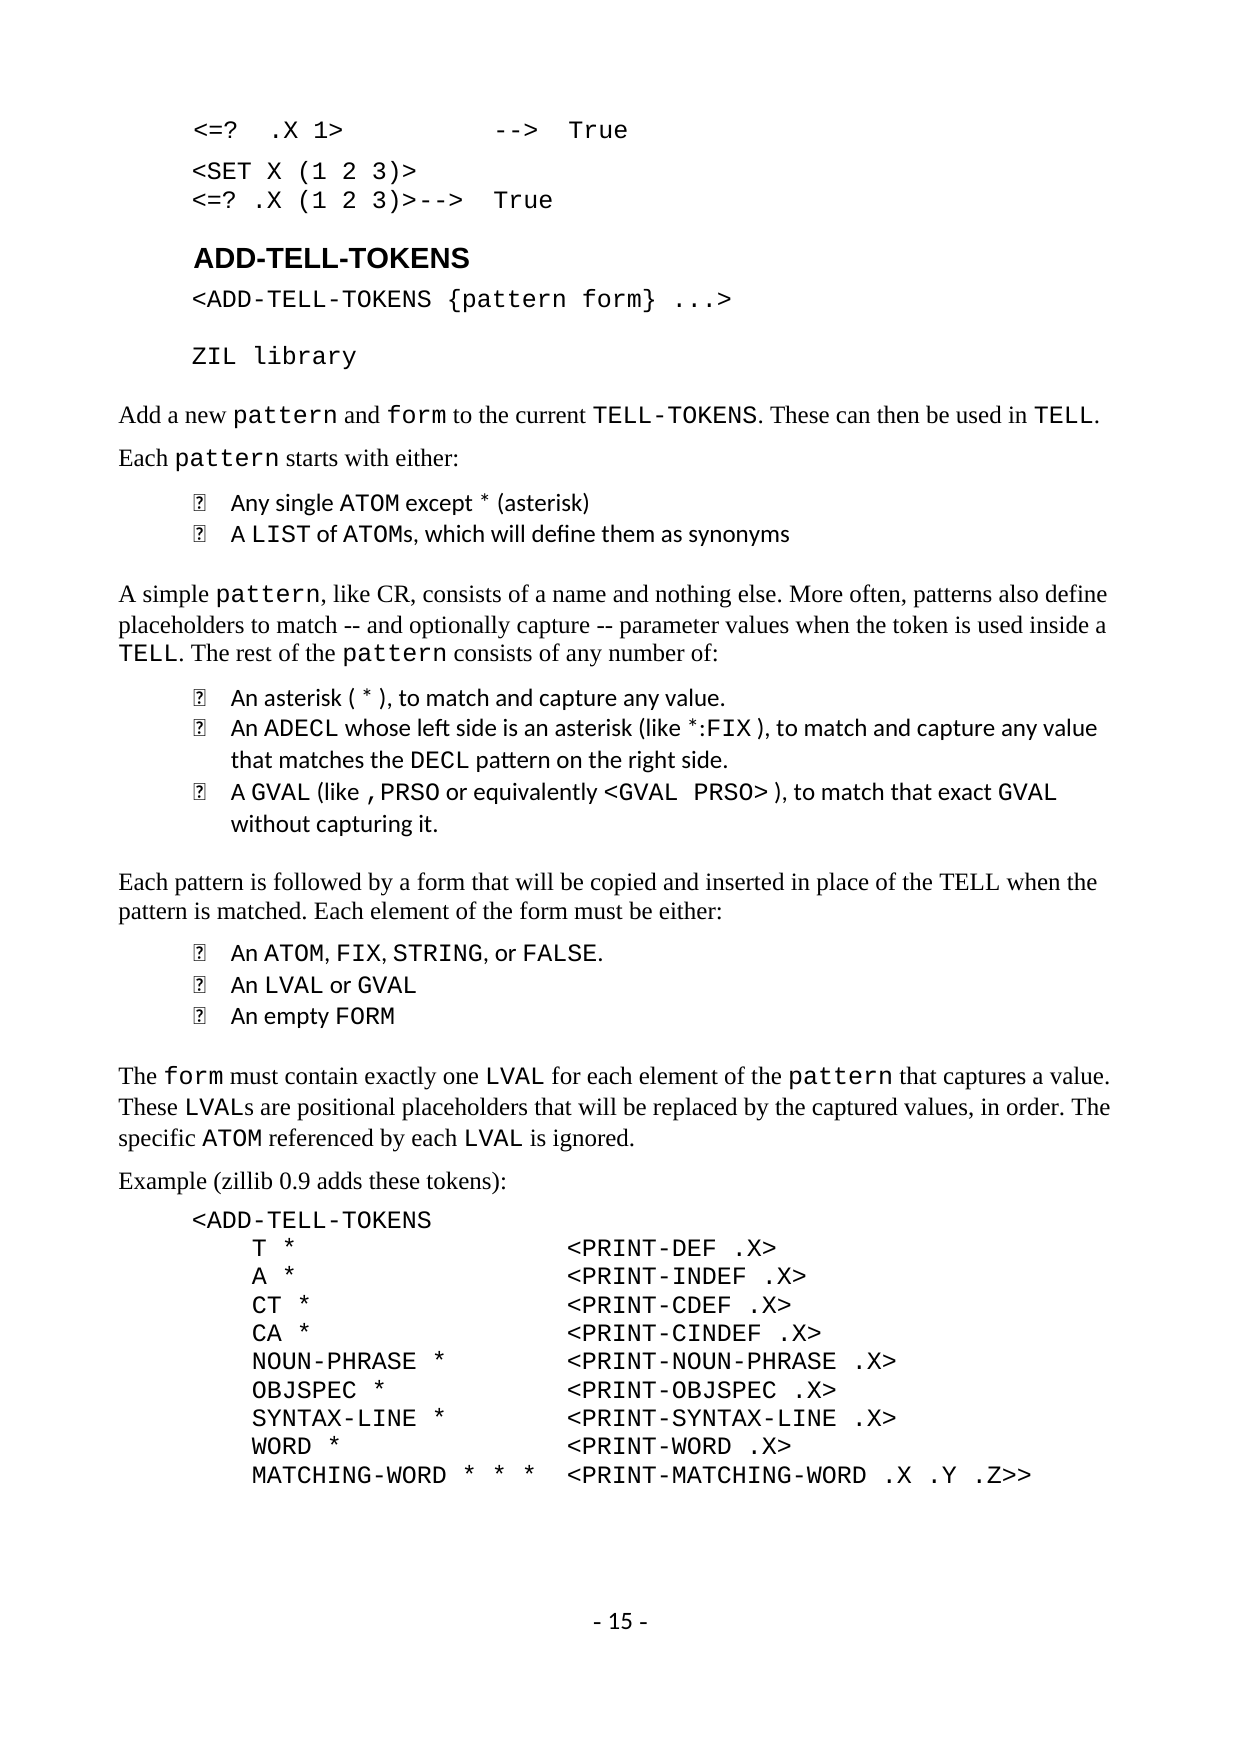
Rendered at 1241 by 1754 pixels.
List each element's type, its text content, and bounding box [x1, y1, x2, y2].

list An ATOM, FIX, STRING, or FALSE. [193, 937, 1122, 969]
text A simple pattern, like CR, consists of a name and nothing else. More often, patterns also define placeholders to match -- and optionally capture -- parameter values when the token is used inside a TELL. The rest of the pattern consists of any number of: [118, 579, 1122, 669]
list Any single ATOM except * (asterisk) [193, 487, 1122, 518]
text <SET X (1 2 3)> <=? .X (1 2 3)> --> True [192, 159, 1122, 216]
text Example (zillib 0.9 adds these tokens): [118, 1166, 1122, 1195]
text Each pattern is followed by a form that will be copied and inserted in place of the TELL when the pattern is matched. Each element of the form must be either: [118, 867, 1122, 924]
text <ADD-TELL-TOKENS {pattern form} ...> [192, 287, 1122, 315]
text Add a new pattern and form to the current TELL-TOKENS. These can then be used in TELL. [118, 400, 1122, 431]
list A LIST of ATOMs, which will define them as synonyms [193, 518, 1122, 550]
text The form must contain exactly one LVAL for each element of the pattern that captures a value. These LVALs are positional placeholders that will be replaced by the captured values, in order. The specific ATOM referenced by each LVAL is ignored. [118, 1061, 1122, 1153]
list An asterisk ( * ), to match and capture any value. [193, 682, 1122, 712]
text ZIL library [192, 343, 1122, 372]
text Each pattern starts with either: [118, 443, 1122, 474]
text <ADD-TELL-TOKENS T * <PRINT-DEF .X> A * <PRINT-INDEF .X> CT * <PRINT-CDEF .X> CA * <PRINT-CINDEF .X> NOUN-PHRASE * <PRINT-NOUN-PHRASE .X> OBJSPEC * <PRINT-OBJSPEC .X> SYNTAX-LINE * <PRINT-SYNTAX-LINE .X> WORD * <PRINT-WORD .X> MATCHING-WORD * * * <PRINT-MATCHING-WORD .X .Y .Z>> [192, 1207, 1122, 1491]
list An empty FORM [193, 1001, 1122, 1032]
list An ADECL whose left side is an asterisk (like *:FIX ), to match and capture any value that matches the DECL pattern on the right side. [193, 712, 1122, 776]
list A GVAL (like ,PRSO or equivalently <GVAL PRSO> ), to match that exact GVAL without capturing it. [193, 776, 1122, 838]
list An LVAL or GVAL [193, 969, 1122, 1001]
subtitle ADD-TELL-TOKENS [118, 241, 1122, 274]
text <=? .X 1> --> True [118, 118, 1122, 146]
